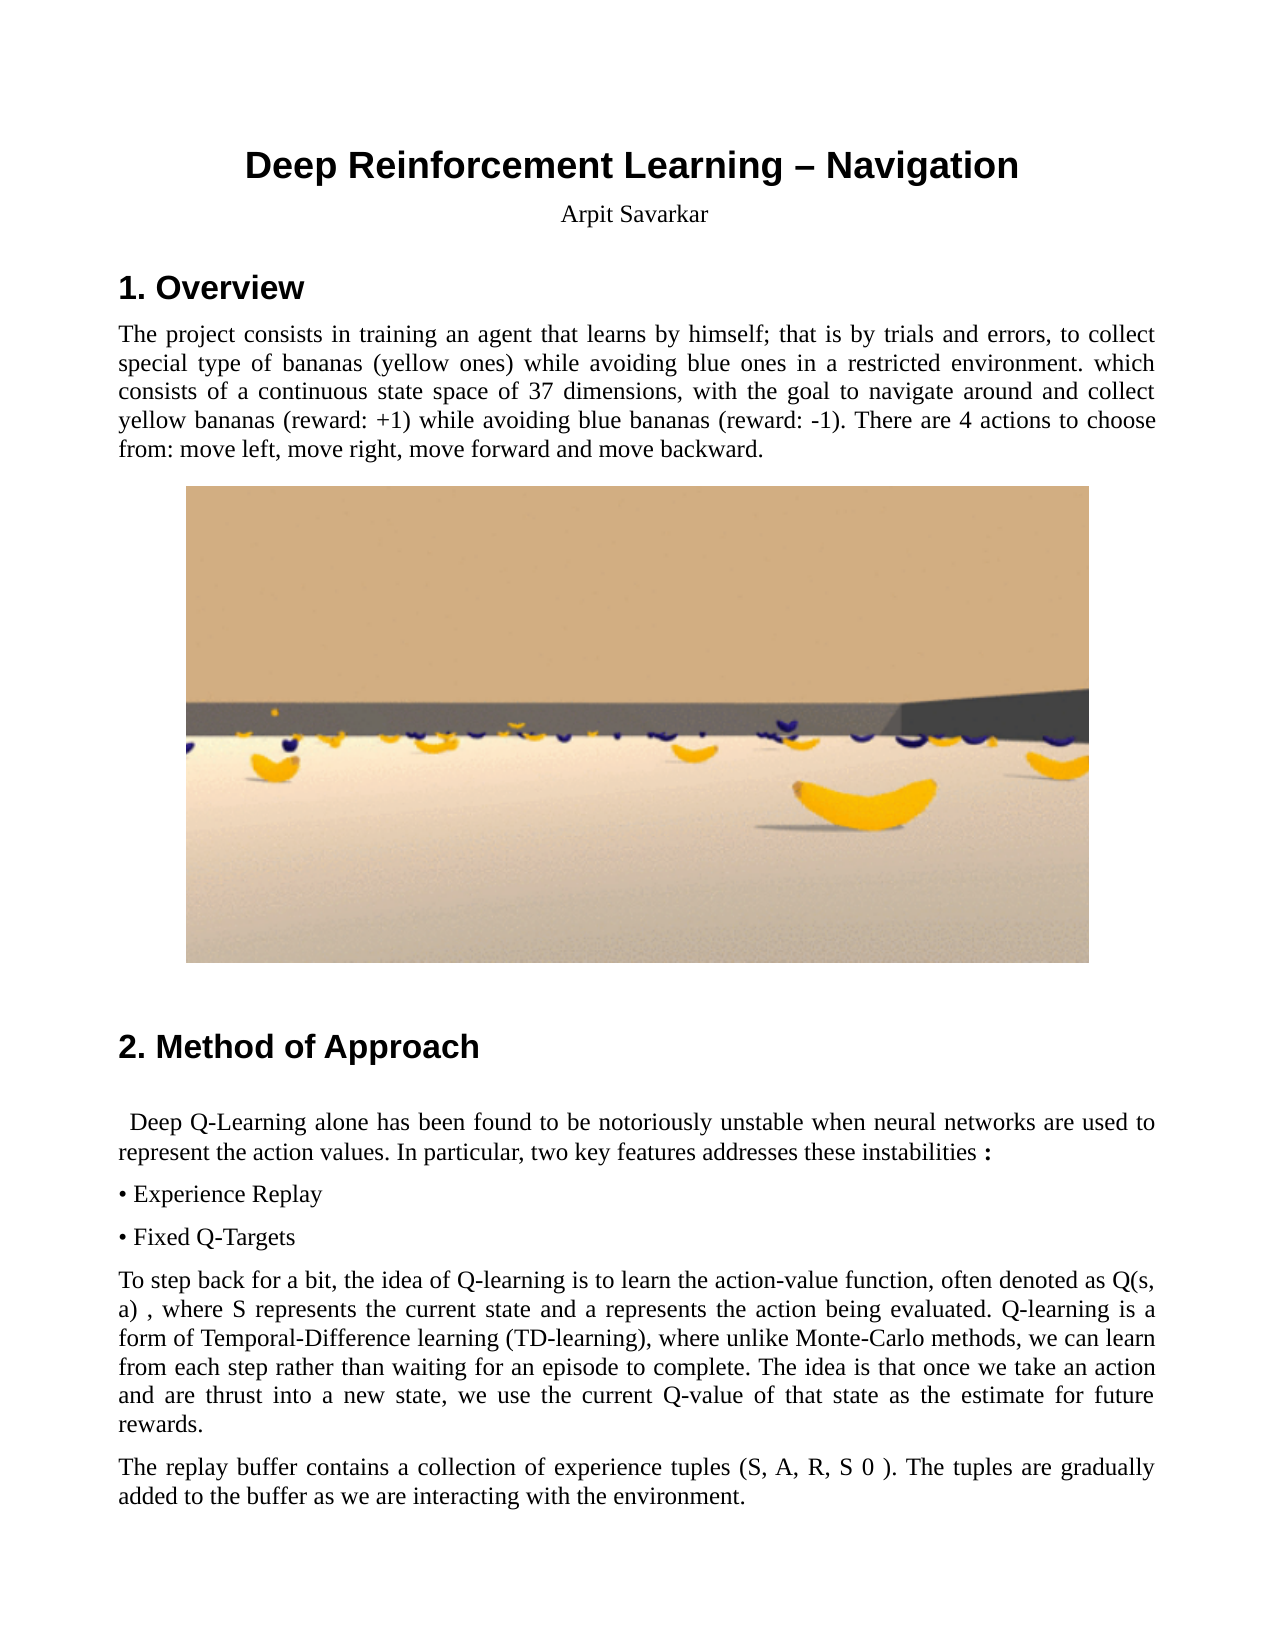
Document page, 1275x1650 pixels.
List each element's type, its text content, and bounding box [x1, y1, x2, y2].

text • Fixed Q-Targets [118, 1222, 1157, 1251]
picture [186, 486, 1089, 963]
subtitle 2. Method of Approach [118, 1027, 1157, 1065]
subtitle Deep Reinforcement Learning – Navigation [118, 143, 1157, 187]
subtitle 1. Overview [118, 268, 1157, 306]
text To step back for a bit, the idea of Q-learning is to learn the action-value function, often denoted as Q(s, a) , where S represents the current state and a represents the action being evaluated. Q-learning is a form of Temporal-Difference learning (TD-learning), where unlike Monte-Carlo methods, we can learn from each step rather than waiting for an episode to complete. The idea is that once we take an action and are thrust into a new state, we use the current Q-value of that state as the estimate for future rewards. [118, 1265, 1157, 1438]
text Arpit Savarkar [118, 199, 1157, 228]
subtitle Deep Q-Learning alone has been found to be notoriously unstable when neural networks are used to represent the action values. In particular, two key features addresses these instabilities : [118, 1099, 1157, 1166]
text The replay buffer contains a collection of experience tuples (S, A, R, S 0 ). The tuples are gradually added to the buffer as we are interacting with the environment. [118, 1452, 1157, 1510]
text The project consists in training an agent that learns by himself; that is by trials and errors, to collect special type of bananas (yellow ones) while avoiding blue ones in a restricted environment. which consists of a continuous state space of 37 dimensions, with the goal to navigate around and collect yellow bananas (reward: +1) while avoiding blue bananas (reward: -1). There are 4 actions to choose from: move left, move right, move forward and move backward. [118, 319, 1157, 463]
text • Experience Replay [118, 1179, 1157, 1207]
